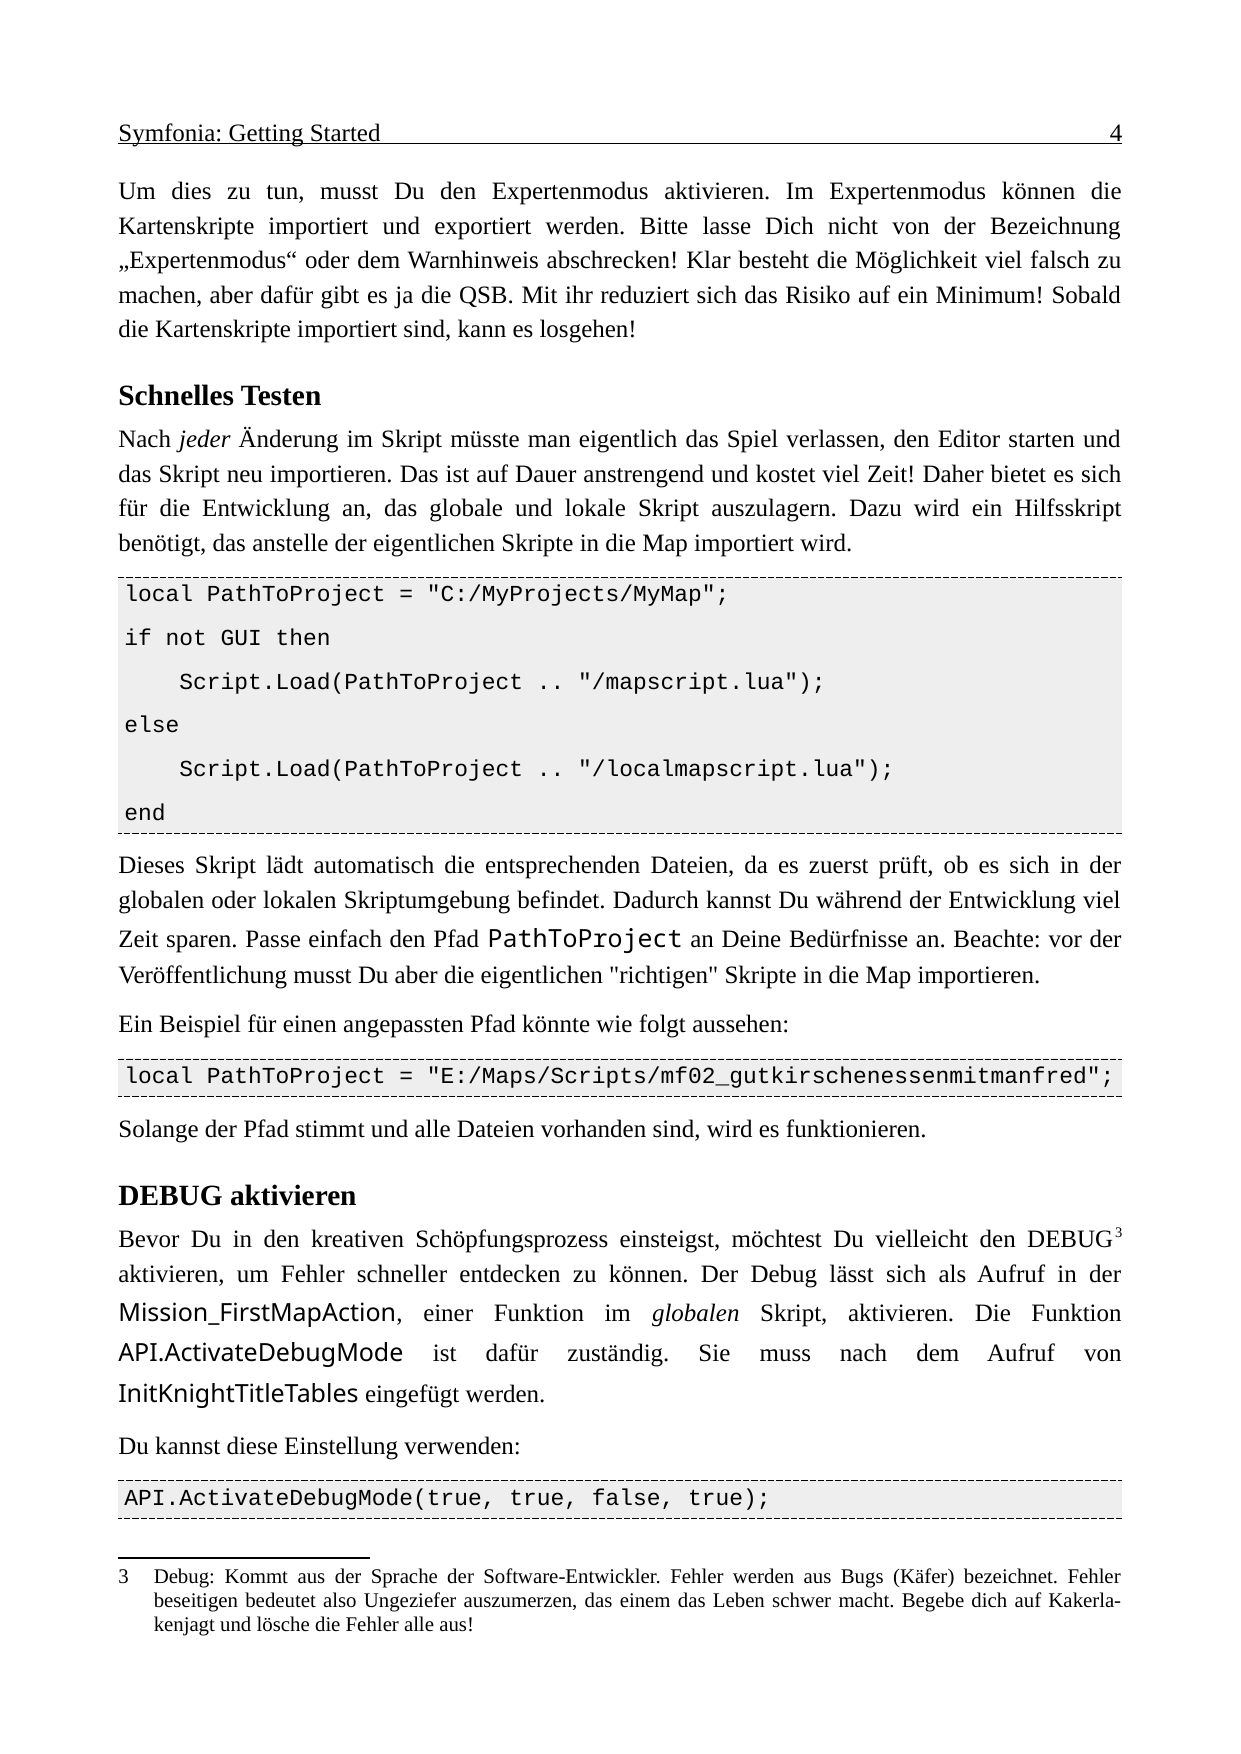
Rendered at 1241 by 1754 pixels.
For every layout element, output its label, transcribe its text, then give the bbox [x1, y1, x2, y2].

text Bevor Du in den kreativen Schöpfungsprozess einsteigst, möchtest Du vielleicht den DEBUG aktivieren, um Fehler schneller entdecken zu können. Der Debug lässt sich als Aufruf in der Mission_FirstMapAction, einer Funktion im globalen Skript, aktivieren. Die Funktion API.ActivateDebugMode ist dafür zuständig. Sie muss nach dem Aufruf von InitKnightTitleTables eingefügt werden. [118, 1224, 1122, 1410]
text Dieses Skript lädt automatisch die entsprechenden Dateien, da es zuerst prüft, ob es sich in der globalen oder lokalen Skriptumgebung befindet. Dadurch kannst Du während der Entwicklung viel Zeit sparen. Passe einfach den Pfad PathToProject an Deine Bedürfnisse an. Beachte: vor der Veröffentlichung musst Du aber die eigentlichen "richtigen" Skripte in die Map importieren. [118, 851, 1122, 989]
text else [118, 708, 1122, 739]
subtitle DEBUG aktivieren [118, 1178, 1122, 1212]
text Du kannst diese Einstellung verwenden: [118, 1431, 1122, 1460]
text local PathToProject = "C:/MyProjects/MyMap"; [118, 577, 1122, 609]
subtitle Schnelles Testen [118, 378, 1122, 412]
text Solange der Pfad stimmt und alle Dateien vorhanden sind, wird es funktionieren. [118, 1114, 1122, 1143]
text Ein Beispiel für einen angepassten Pfad könnte wie folgt aussehen: [118, 1009, 1122, 1038]
text Um dies zu tun, musst Du den Expertenmodus aktivieren. Im Expertenmodus können die Kartenskripte importiert und exportiert werden. Bitte lasse Dich nicht von der Bezeichnung „Expertenmodus“ oder dem Warnhinweis abschrecken! Klar besteht die Möglichkeit viel falsch zu machen, aber dafür gibt es ja die QSB. Mit ihr reduziert sich das Risiko auf ein Minimum! Sobald die Kartenskripte importiert sind, kann es losgehen! [118, 176, 1122, 343]
text local PathToProject = "E:/Maps/Scripts/mf02_gutkirschenessenmitmanfred"; [118, 1058, 1122, 1097]
text end [118, 795, 1122, 833]
text Script.Load(PathToProject .. "/localmapscript.lua"); [118, 751, 1122, 783]
text API.ActivateDebugMode(true, true, false, true); [118, 1480, 1122, 1518]
text Debug: Kommt aus der Sprache der Software-Entwickler. Fehler werden aus Bugs (Käfer) bezeichnet. Fehler beseitigen bedeutet also Ungeziefer auszumerzen, das einem das Leben schwer macht. Begebe dich auf Kakerla-kenjagt und lösche die Fehler alle aus! [118, 1564, 1122, 1636]
text if not GUI then [118, 620, 1122, 652]
text Script.Load(PathToProject .. "/mapscript.lua"); [118, 664, 1122, 696]
text Nach jeder Änderung im Skript müsste man eigentlich das Spiel verlassen, den Editor starten und das Skript neu importieren. Das ist auf Dauer anstrengend und kostet viel Zeit! Daher bietet es sich für die Entwicklung an, das globale und lokale Skript auszulagern. Dazu wird ein Hilfsskript benötigt, das anstelle der eigentlichen Skripte in die Map importiert wird. [118, 424, 1122, 556]
